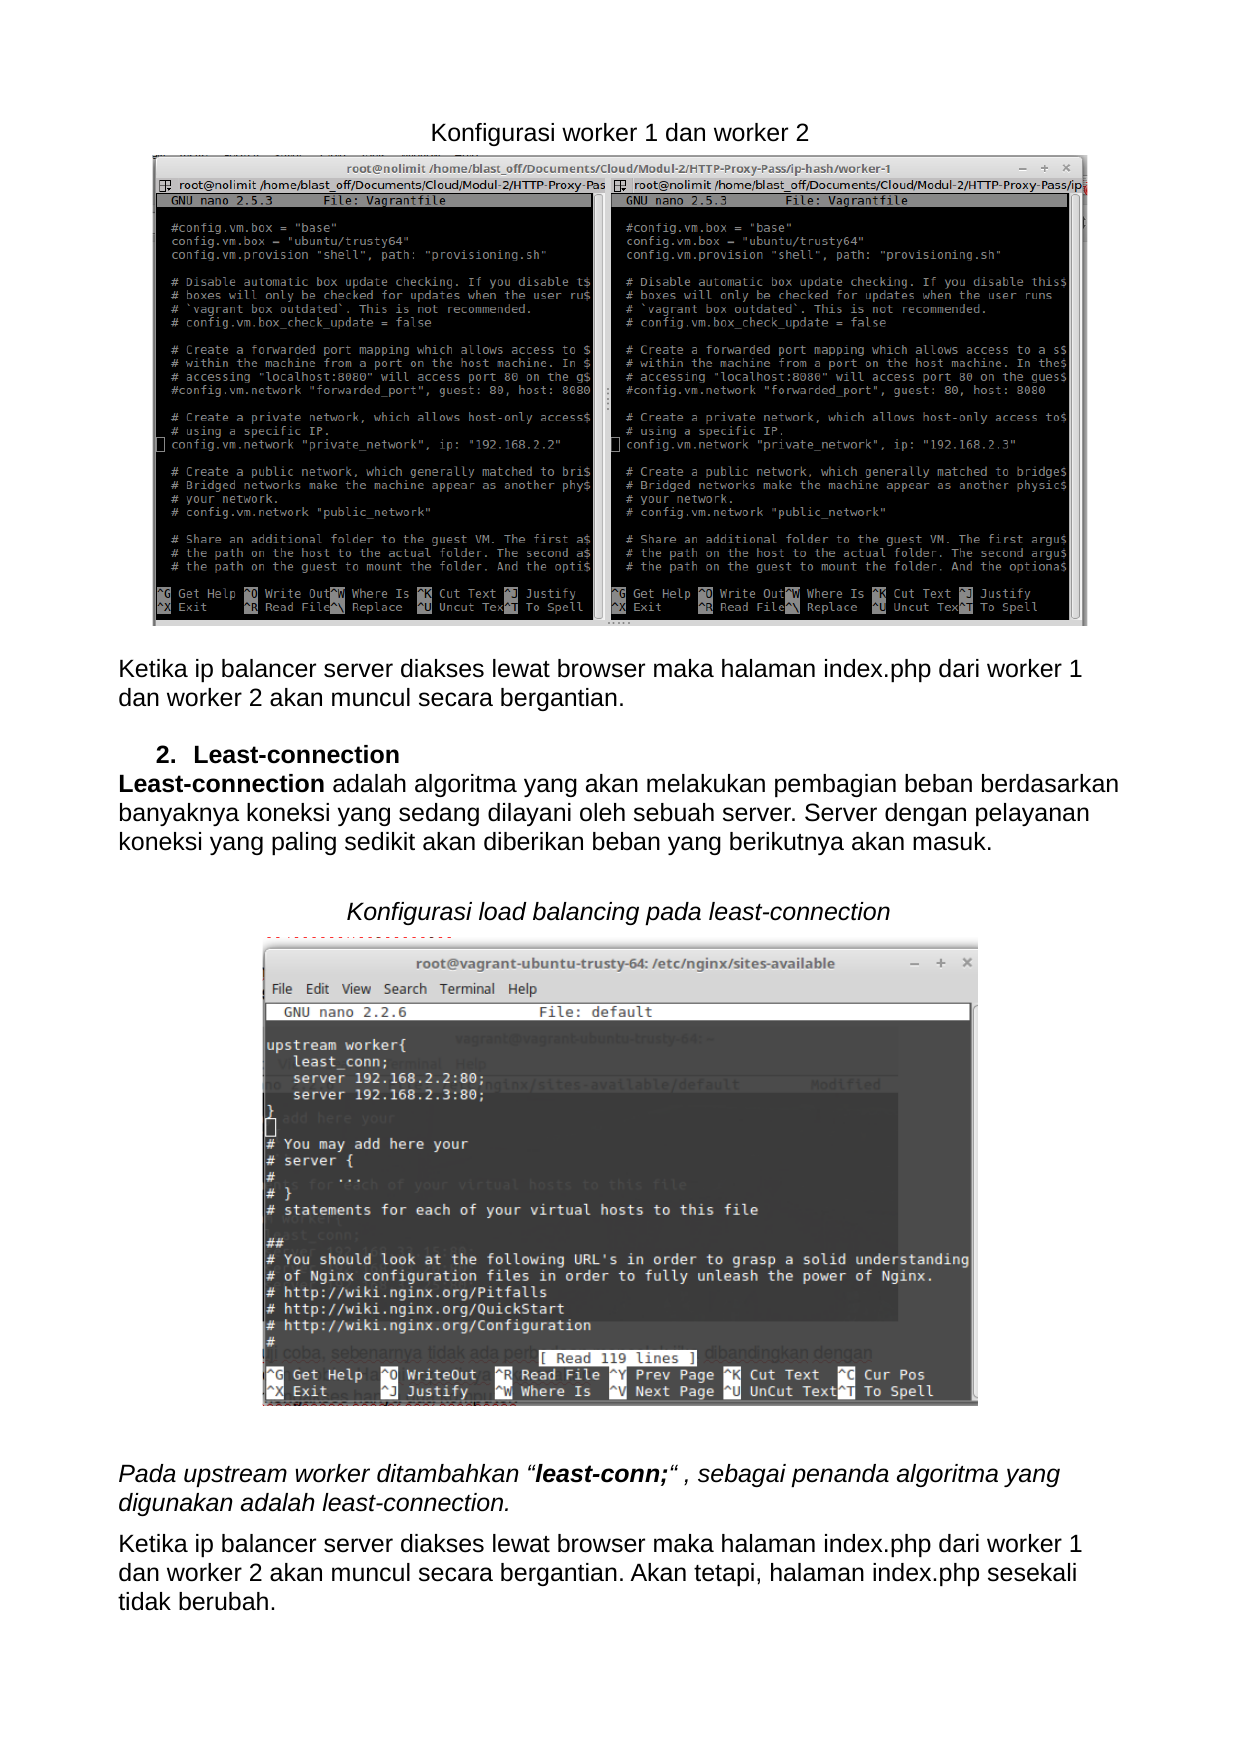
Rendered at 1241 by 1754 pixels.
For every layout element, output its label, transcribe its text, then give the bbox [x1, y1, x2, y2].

picture [262, 937, 978, 1406]
text Ketika ip balancer server diakses lewat browser maka halaman index.php dari worker 1 dan worker 2 akan muncul secara bergantian. [118, 654, 1122, 712]
text Konfigurasi worker 1 dan worker 2 [118, 118, 1122, 147]
text Konfigurasi load balancing pada least-connection [118, 897, 1122, 925]
text Pada upstream worker ditambahkan “least-conn;“ , sebagai penanda algoritma yang digunakan adalah least-connection. [118, 1459, 1122, 1517]
text Ketika ip balancer server diakses lewat browser maka halaman index.php dari worker 1 dan worker 2 akan muncul secara bergantian. Akan tetapi, halaman index.php sesekali tidak berubah. [118, 1529, 1122, 1616]
picture [152, 155, 1088, 626]
list Least-connection [156, 740, 1122, 769]
list Least-connection adalah algoritma yang akan melakukan pembagian beban berdasarkan banyaknya koneksi yang sedang dilayani oleh sebuah server. Server dengan pelayanan koneksi yang paling sedikit akan diberikan beban yang berikutnya akan masuk. [118, 769, 1122, 855]
